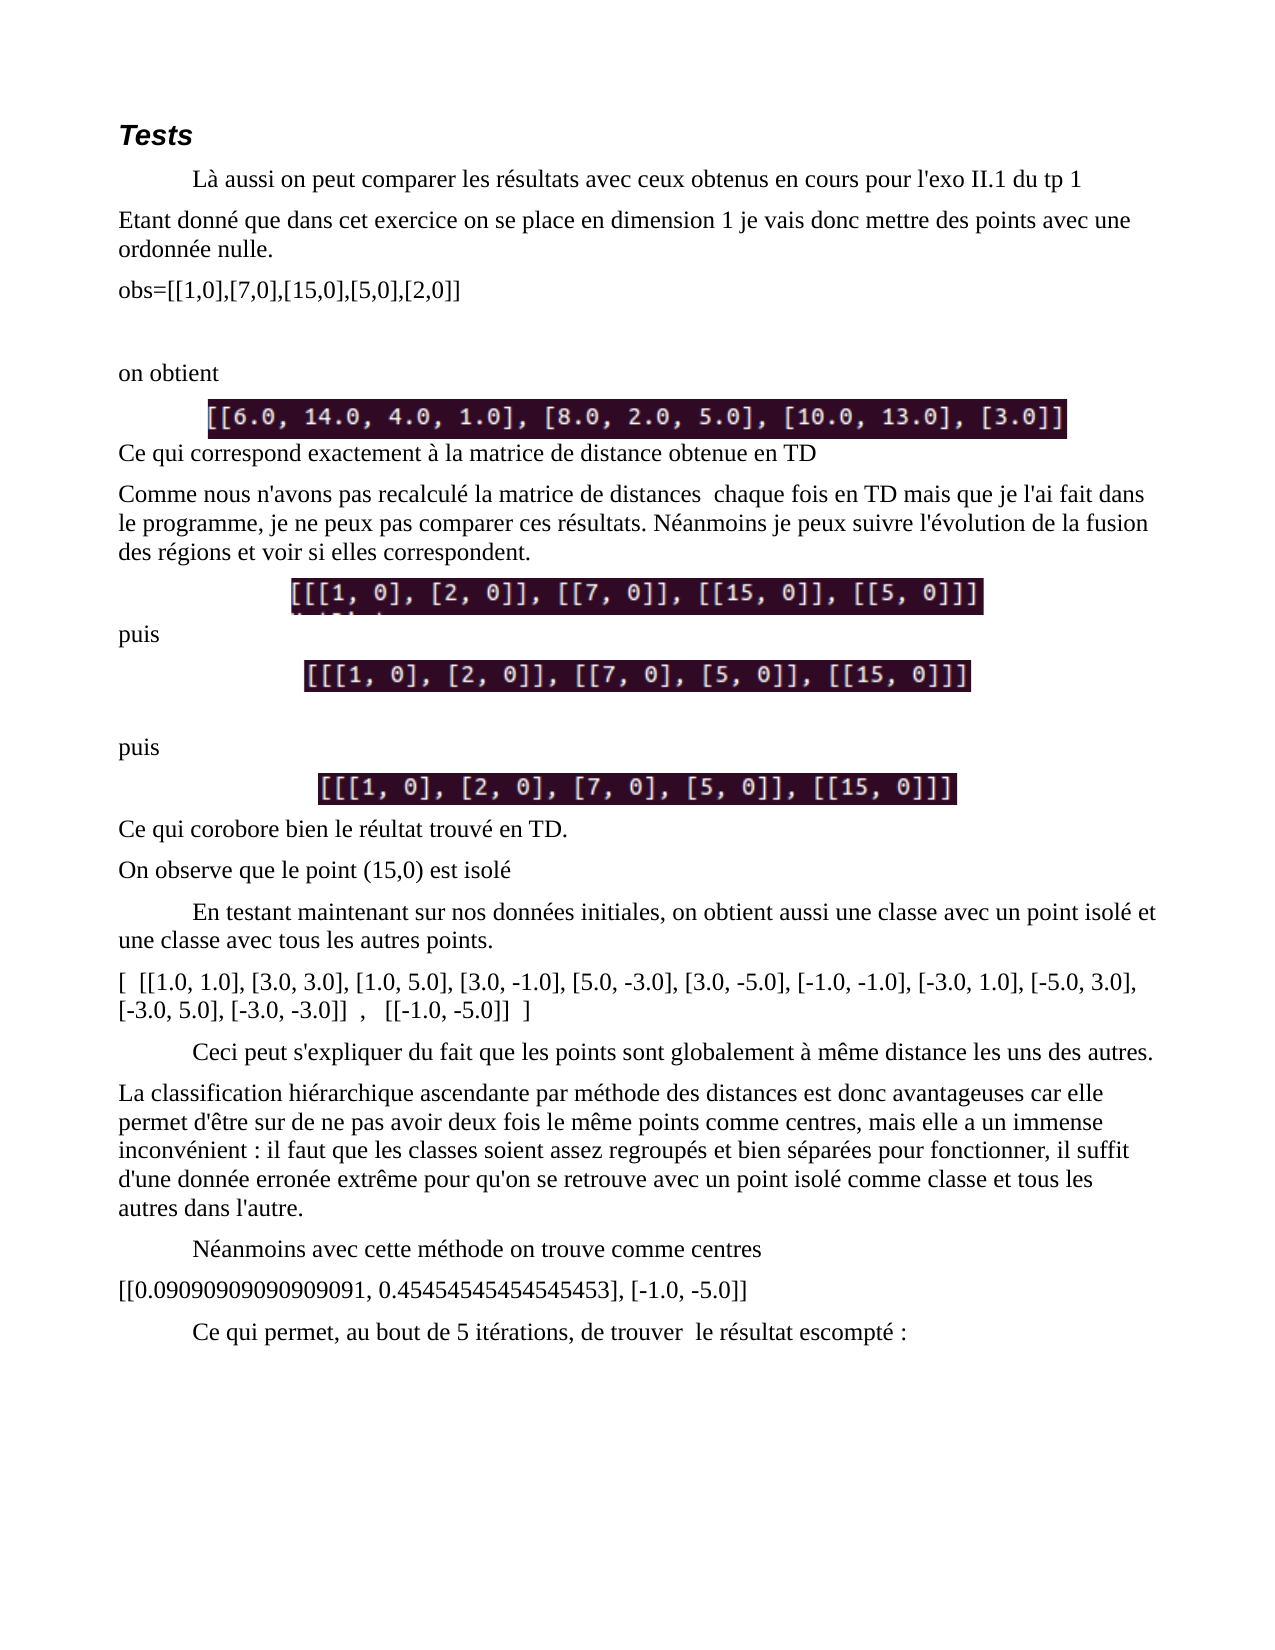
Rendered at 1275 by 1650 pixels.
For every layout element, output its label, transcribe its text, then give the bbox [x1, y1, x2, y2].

text puis [118, 732, 1157, 761]
text Ceci peut s'expliquer du fait que les points sont globalement à même distance les uns des autres. [118, 1037, 1157, 1066]
subtitle Tests [118, 118, 1157, 152]
text En testant maintenant sur nos données initiales, on obtient aussi une classe avec un point isolé et une classe avec tous les autres points. [118, 897, 1157, 954]
text Ce qui corobore bien le réultat trouvé en TD. [118, 814, 1157, 843]
text Comme nous n'avons pas recalculé la matrice de distances chaque fois en TD mais que je l'ai fait dans le programme, je ne peux pas comparer ces résultats. Néanmoins je peux suivre l'évolution de la fusion des régions et voir si elles correspondent. [118, 479, 1157, 566]
text on obtient [118, 358, 1157, 387]
text [ [[1.0, 1.0], [3.0, 3.0], [1.0, 5.0], [3.0, -1.0], [5.0, -3.0], [3.0, -5.0], [-1.0, -1.0], [-3.0, 1.0], [-5.0, 3.0], [-3.0, 5.0], [-3.0, -3.0]] , [[-1.0, -5.0]] ] [118, 967, 1157, 1024]
picture [291, 578, 984, 615]
text Etant donné que dans cet exercice on se place en dimension 1 je vais donc mettre des points avec une ordonnée nulle. [118, 205, 1157, 263]
text On observe que le point (15,0) est isolé [118, 856, 1157, 884]
text Ce qui correspond exactement à la matrice de distance obtenue en TD [118, 399, 1157, 467]
picture [318, 773, 958, 805]
text Ce qui permet, au bout de 5 itérations, de trouver le résultat escompté : [118, 1317, 1157, 1346]
picture [207, 399, 1068, 439]
text Néanmoins avec cette méthode on trouve comme centres [118, 1234, 1157, 1263]
text [[0.09090909090909091, 0.45454545454545453], [-1.0, -5.0]] [118, 1276, 1157, 1304]
text La classification hiérarchique ascendante par méthode des distances est donc avantageuses car elle permet d'être sur de ne pas avoir deux fois le même points comme centres, mais elle a un immense inconvénient : il faut que les classes soient assez regroupés et bien séparées pour fonctionner, il suffit d'une donnée erronée extrême pour qu'on se retrouve avec un point isolé comme classe et tous les autres dans l'autre. [118, 1078, 1157, 1222]
text puis [118, 619, 1157, 648]
picture [303, 660, 972, 692]
text Là aussi on peut comparer les résultats avec ceux obtenus en cours pour l'exo II.1 du tp 1 [118, 164, 1157, 193]
text obs=[[1,0],[7,0],[15,0],[5,0],[2,0]] [118, 275, 1157, 304]
